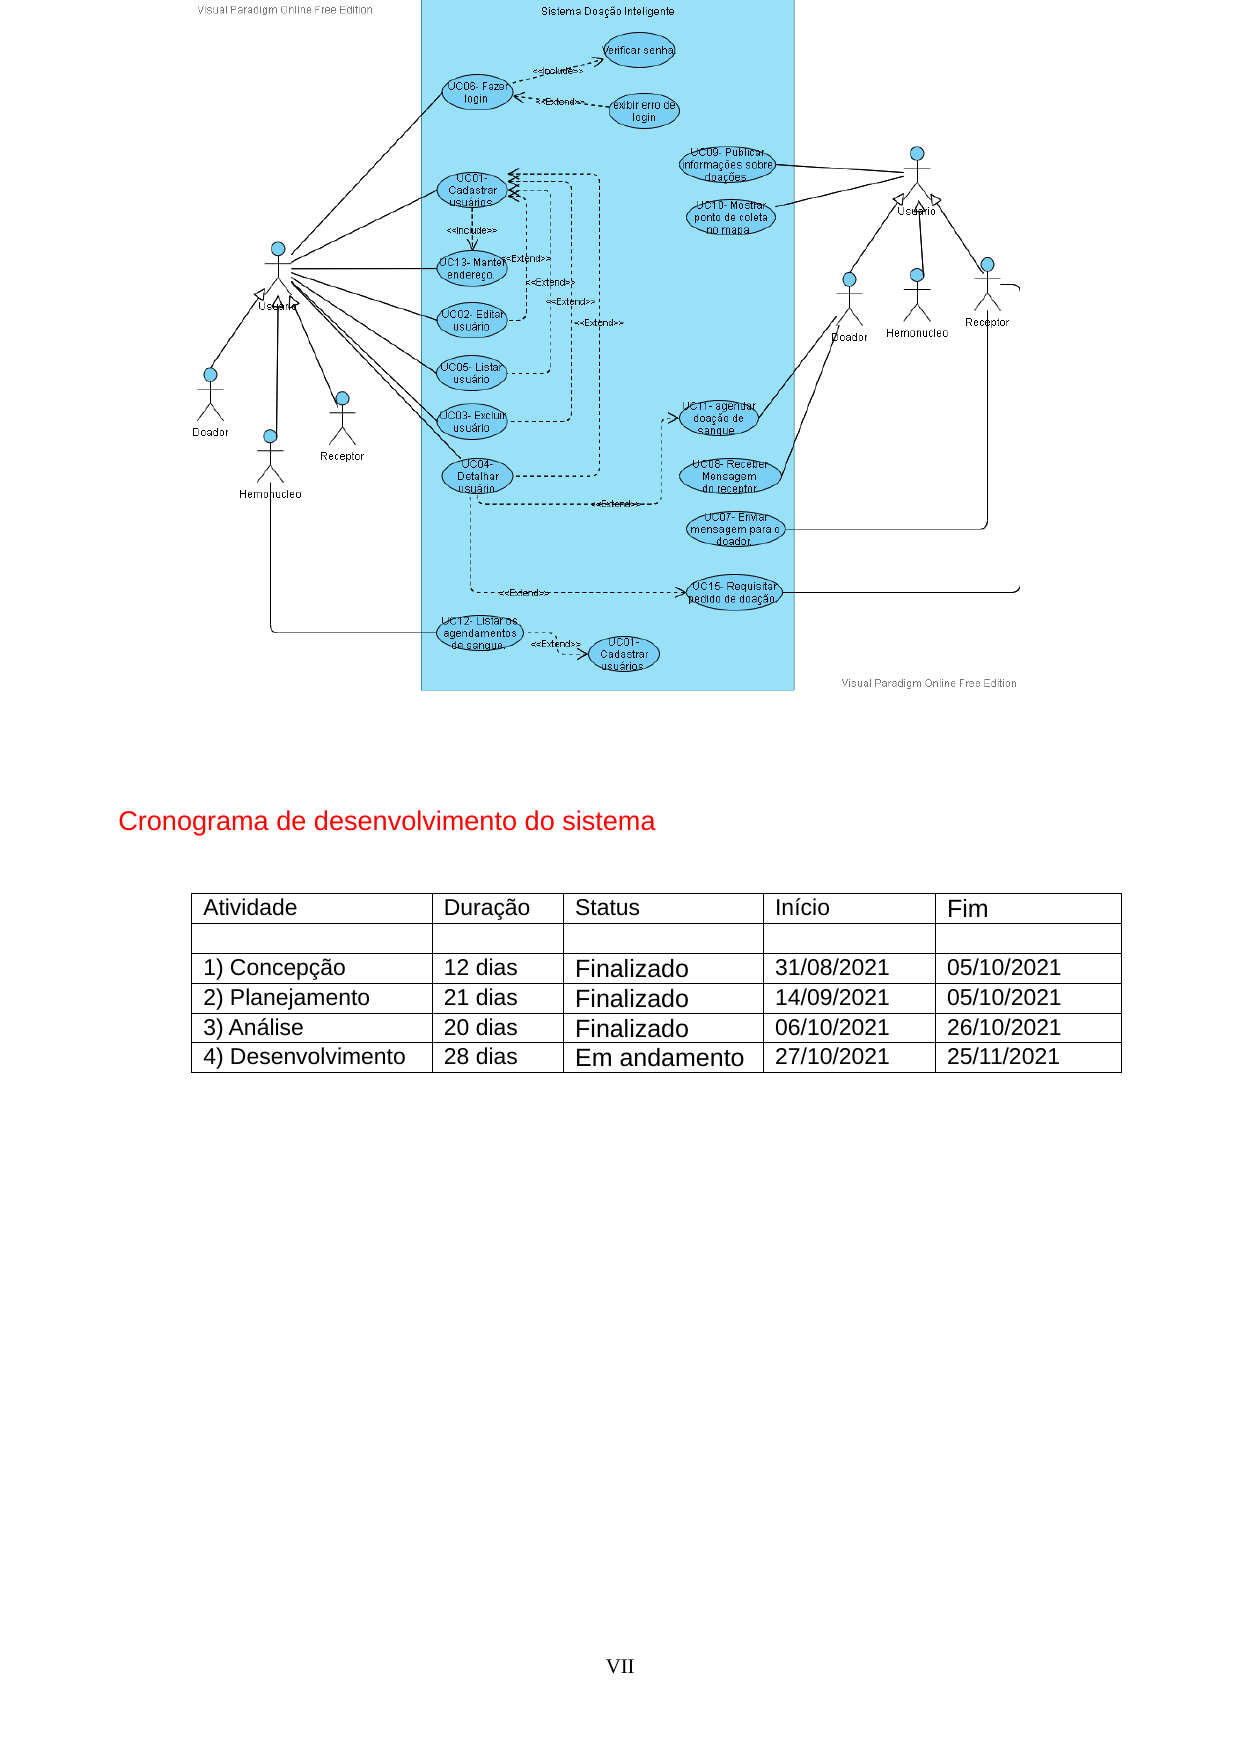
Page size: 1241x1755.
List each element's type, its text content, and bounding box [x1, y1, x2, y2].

table_cell 05/10/2021 [936, 954, 1121, 983]
table_cell 4) Desenvolvimento [192, 1043, 432, 1072]
table_header Status [564, 894, 763, 923]
table_cell Finalizado [564, 954, 763, 983]
table_cell 21 dias [433, 984, 563, 1012]
table_cell 26/10/2021 [936, 1014, 1121, 1042]
table_header Fim [936, 894, 1121, 923]
table_cell [433, 924, 563, 953]
table_cell 3) Análise [192, 1014, 432, 1042]
table_cell Finalizado [564, 1014, 763, 1042]
table_cell 27/10/2021 [764, 1043, 935, 1072]
table_cell [564, 924, 763, 953]
table_cell 12 dias [433, 954, 563, 983]
table_cell 31/08/2021 [764, 954, 935, 983]
table_header Duração [433, 894, 563, 923]
table_cell 20 dias [433, 1014, 563, 1042]
table_header Início [764, 894, 935, 923]
table_cell 28 dias [433, 1043, 563, 1072]
table_cell [192, 924, 432, 953]
table_cell [936, 924, 1121, 953]
table_header Atividade [192, 894, 432, 923]
table_cell 05/10/2021 [936, 984, 1121, 1012]
table_cell 1) Concepção [192, 954, 432, 983]
subtitle Cronograma de desenvolvimento do sistema [118, 804, 1122, 836]
table_cell 25/11/2021 [936, 1043, 1121, 1072]
table_cell Em andamento [564, 1043, 763, 1072]
table_cell 14/09/2021 [764, 984, 935, 1012]
table_cell Finalizado [564, 984, 763, 1012]
table_cell 2) Planejamento [192, 984, 432, 1012]
table_cell [764, 924, 935, 953]
table_cell 06/10/2021 [764, 1014, 935, 1042]
